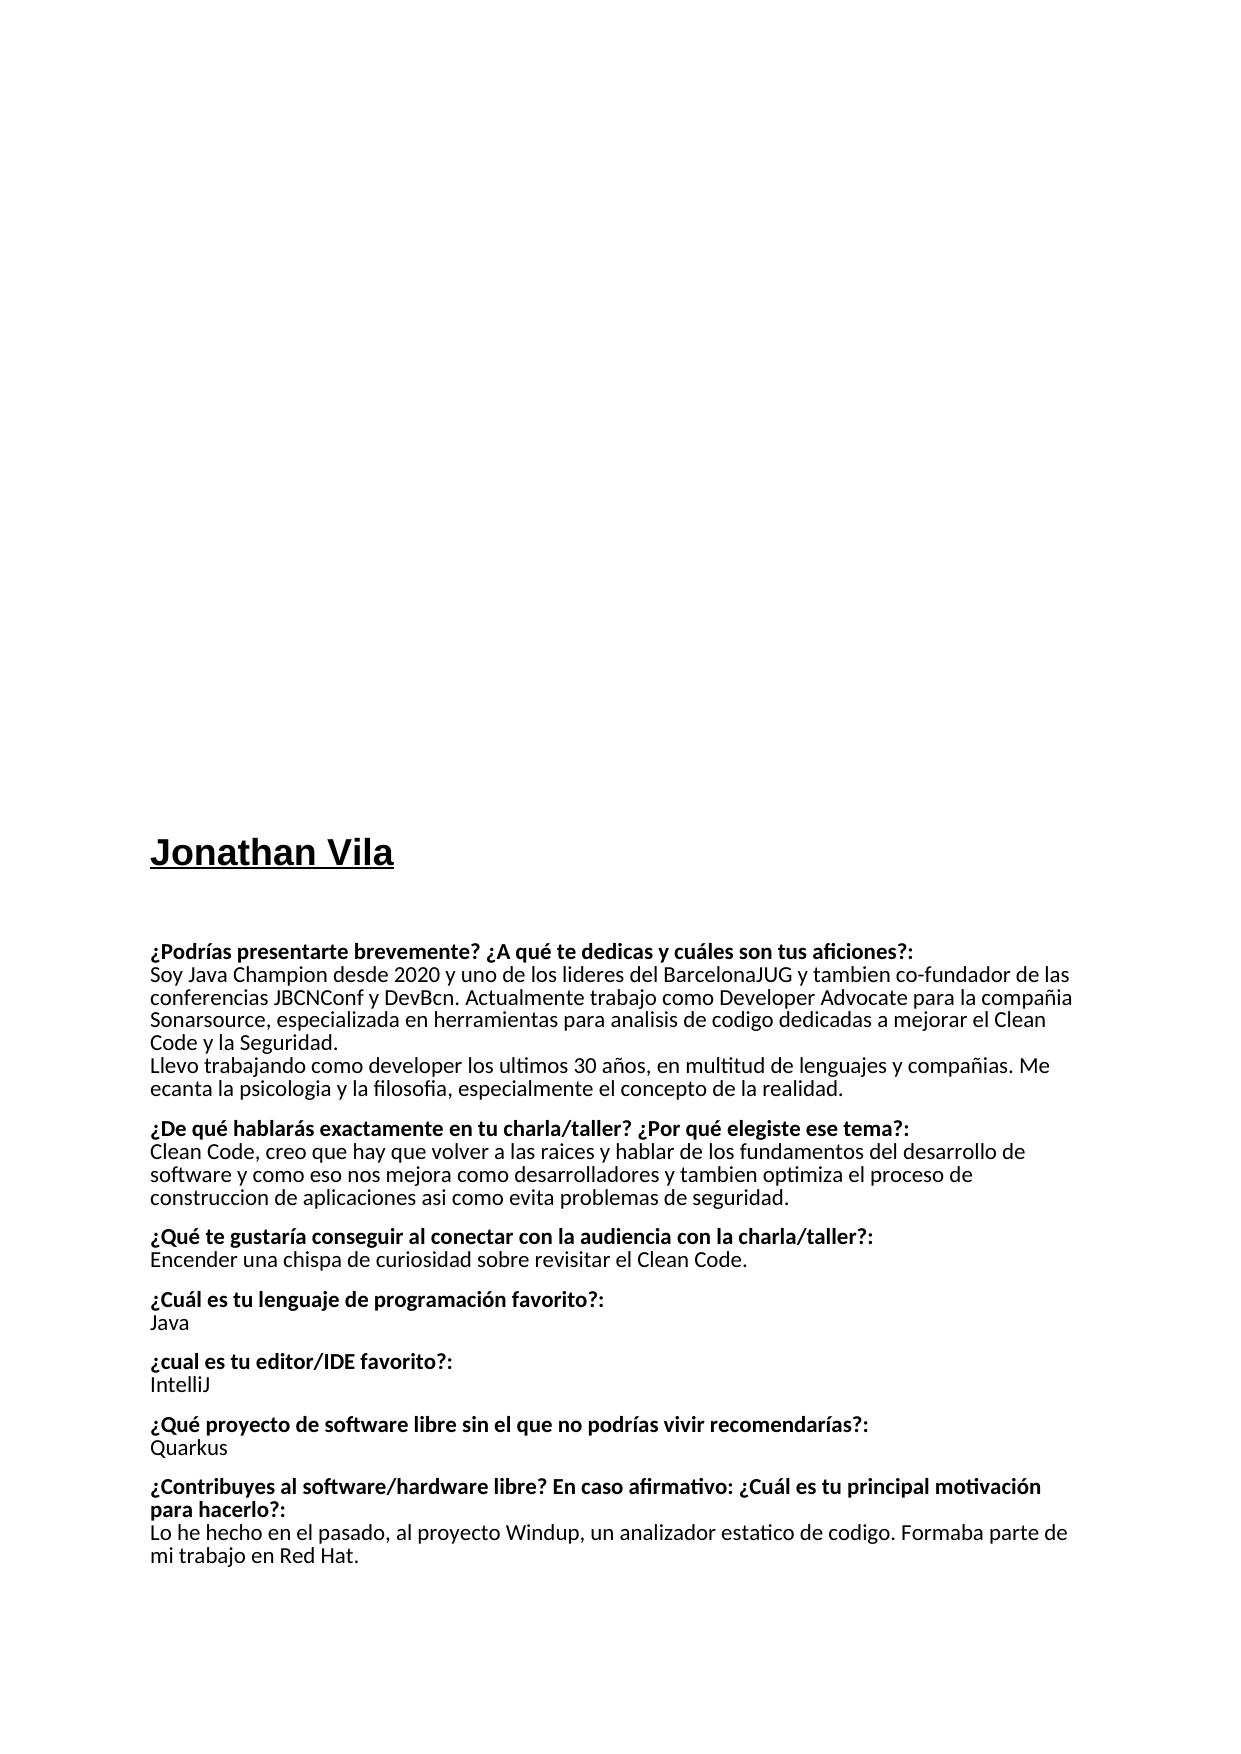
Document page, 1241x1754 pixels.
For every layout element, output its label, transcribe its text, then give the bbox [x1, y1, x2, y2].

text ¿Qué te gustaría conseguir al conectar con la audiencia con la charla/taller?: Encender una chispa de curiosidad sobre revisitar el Clean Code. [150, 1227, 1090, 1273]
text ¿Podrías presentarte brevemente? ¿A qué te dedicas y cuáles son tus aficiones?: Soy Java Champion desde 2020 y uno de los lideres del BarcelonaJUG y tambien co-fundador de las conferencias JBCNConf y DevBcn. Actualmente trabajo como Developer Advocate para la compañia Sonarsource, especializada en herramientas para analisis de codigo dedicadas a mejorar el Clean Code y la Seguridad. Llevo trabajando como developer los ultimos 30 años, en multitud de lenguajes y compañias. Me ecanta la psicologia y la filosofia, especialmente el concepto de la realidad. [150, 942, 1090, 1102]
subtitle Jonathan Vila [150, 831, 1090, 873]
text ¿cual es tu editor/IDE favorito?: IntelliJ [150, 1352, 1090, 1398]
text ¿Contribuyes al software/hardware libre? En caso afirmativo: ¿Cuál es tu principal motivación para hacerlo?: Lo he hecho en el pasado, al proyecto Windup, un analizador estatico de codigo. Formaba parte de mi trabajo en Red Hat. [150, 1477, 1090, 1569]
text ¿Cuál es tu lenguaje de programación favorito?: Java [150, 1290, 1090, 1336]
text ¿Qué proyecto de software libre sin el que no podrías vivir recomendarías?: Quarkus [150, 1415, 1090, 1461]
text ¿De qué hablarás exactamente en tu charla/taller? ¿Por qué elegiste ese tema?: Clean Code, creo que hay que volver a las raices y hablar de los fundamentos del desarrollo de software y como eso nos mejora como desarrolladores y tambien optimiza el proceso de construccion de aplicaciones asi como evita problemas de seguridad. [150, 1119, 1090, 1211]
